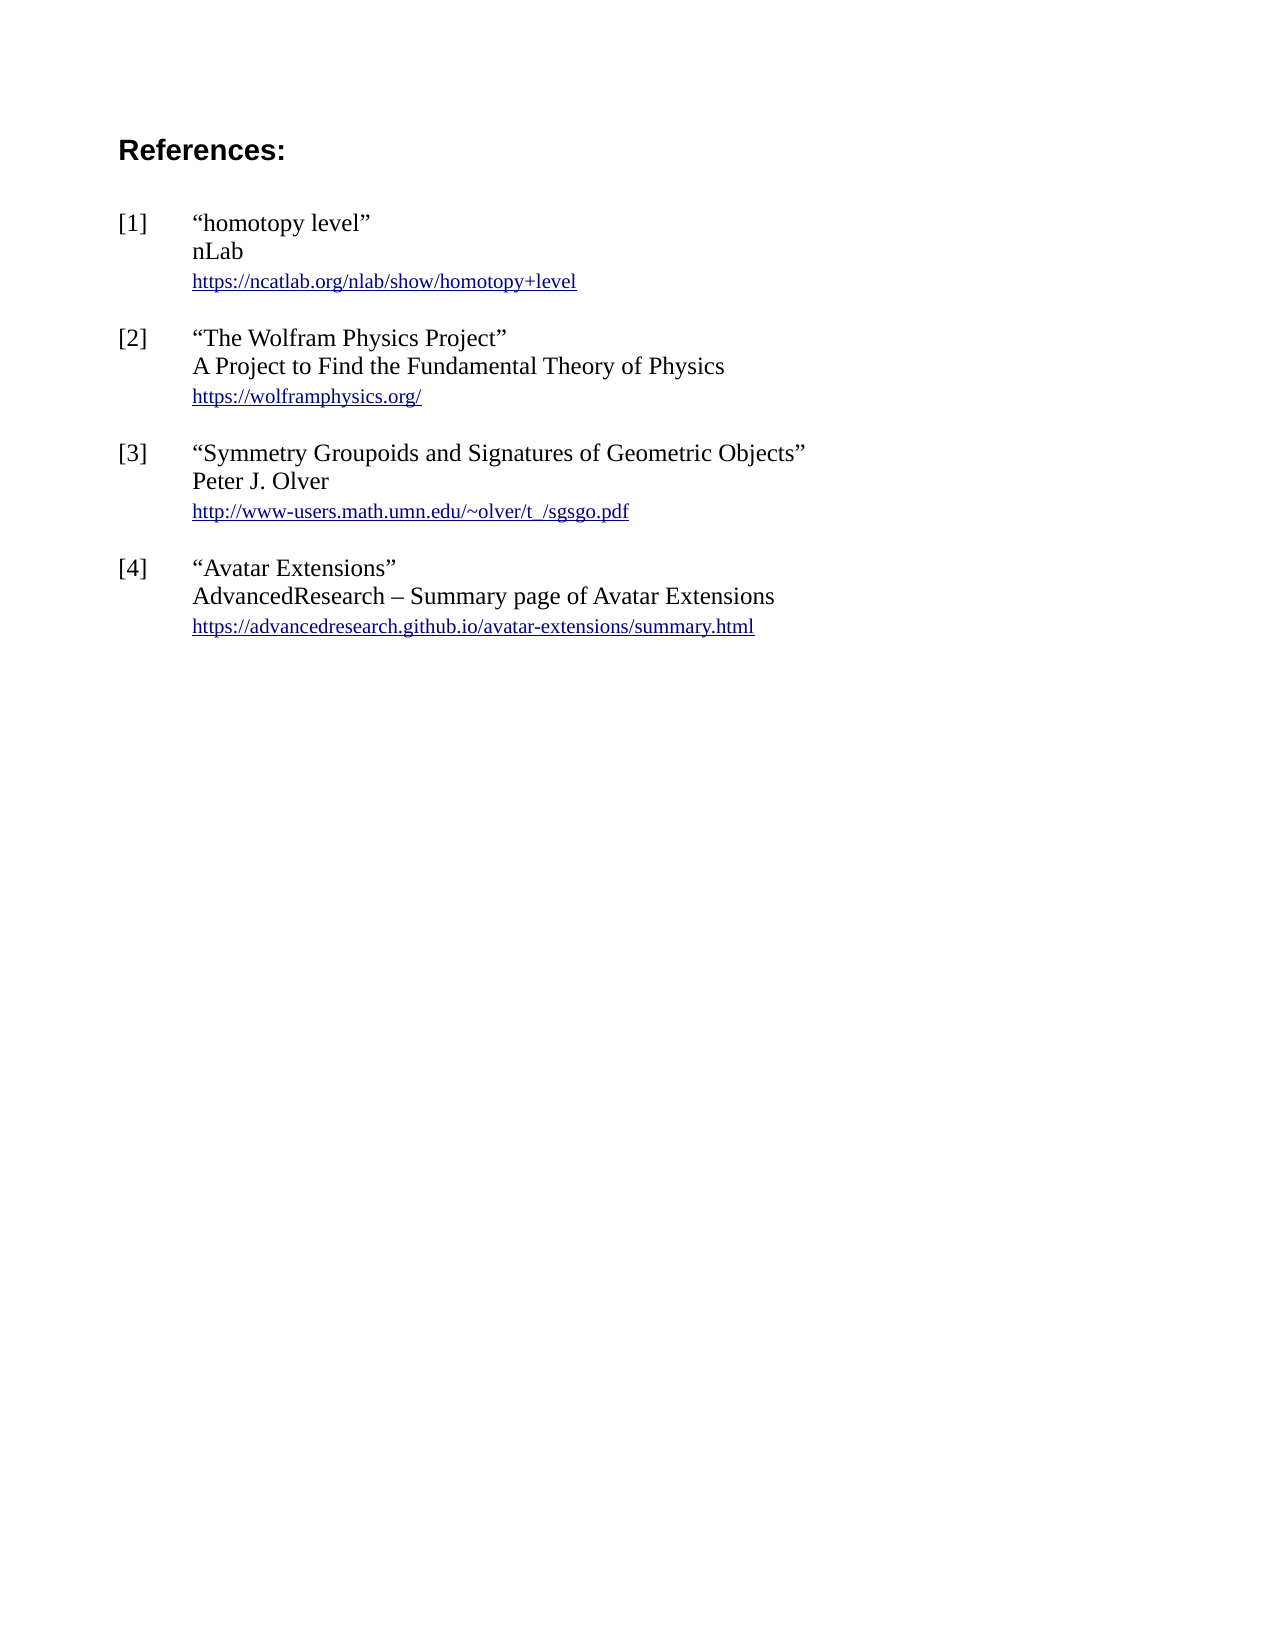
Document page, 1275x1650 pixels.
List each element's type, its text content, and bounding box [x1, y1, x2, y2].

text nLab [118, 236, 1157, 265]
text https://advancedresearch.github.io/avatar-extensions/summary.html [118, 610, 1157, 639]
text AdvancedResearch – Summary page of Avatar Extensions [118, 581, 1157, 610]
text http://www-users.math.umn.edu/~olver/t_/sgsgo.pdf [118, 495, 1157, 524]
text [4] “Avatar Extensions” [118, 553, 1157, 581]
text [1] “homotopy level” [118, 208, 1157, 236]
text https://ncatlab.org/nlab/show/homotopy+level [118, 265, 1157, 294]
text [3] “Symmetry Groupoids and Signatures of Geometric Objects” [118, 438, 1157, 466]
text A Project to Find the Fundamental Theory of Physics [118, 351, 1157, 380]
text [2] “The Wolfram Physics Project” [118, 323, 1157, 351]
text Peter J. Olver [118, 466, 1157, 495]
subtitle References: [118, 133, 1157, 166]
text https://wolframphysics.org/ [118, 380, 1157, 409]
